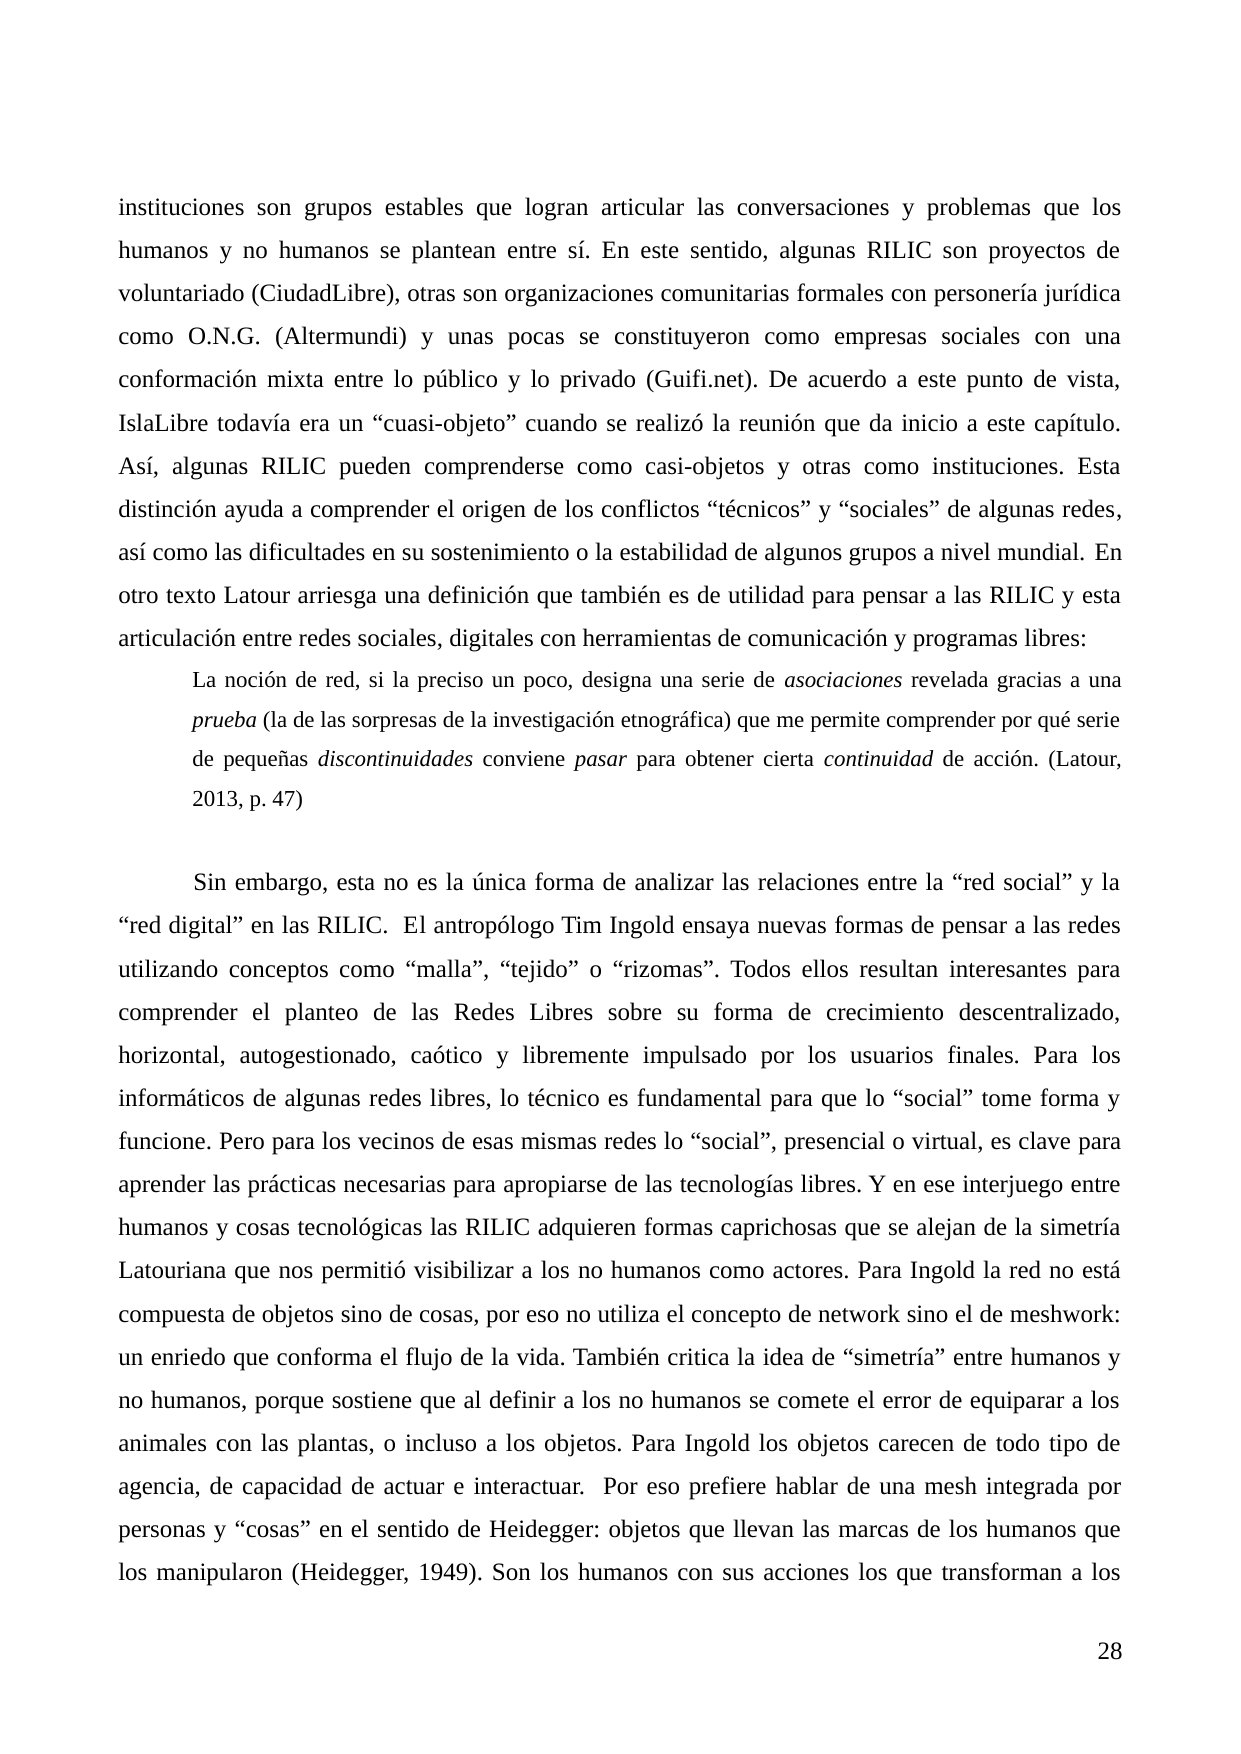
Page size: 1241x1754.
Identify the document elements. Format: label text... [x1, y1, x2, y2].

text instituciones son grupos estables que logran articular las conversaciones y problemas que los humanos y no humanos se plantean entre sí. En este sentido, algunas RILIC son proyectos de voluntariado (CiudadLibre), otras son organizaciones comunitarias formales con personería jurídica como O.N.G. (Altermundi) y unas pocas se constituyeron como empresas sociales con una conformación mixta entre lo público y lo privado (Guifi.net). De acuerdo a este punto de vista, IslaLibre todavía era un “cuasi-objeto” cuando se realizó la reunión que da inicio a este capítulo. Así, algunas RILIC pueden comprenderse como casi-objetos y otras como instituciones. Esta distinción ayuda a comprender el origen de los conflictos “técnicos” y “sociales” de algunas redes, así como las dificultades en su sostenimiento o la estabilidad de algunos grupos a nivel mundial. En otro texto Latour arriesga una definición que también es de utilidad para pensar a las RILIC y esta articulación entre redes sociales, digitales con herramientas de comunicación y programas libres: [118, 192, 1122, 652]
text La noción de red, si la preciso un poco, designa una serie de asociaciones revelada gracias a una prueba (la de las sorpresas de la investigación etnográfica) que me permite comprender por qué serie de pequeñas discontinuidades conviene pasar para obtener cierta continuidad de acción. (Latour, 2013, p. 47) [192, 666, 1122, 811]
text Sin embargo, esta no es la única forma de analizar las relaciones entre la “red social” y la “red digital” en las RILIC. El antropólogo Tim Ingold ensaya nuevas formas de pensar a las redes utilizando conceptos como “malla”, “tejido” o “rizomas”. Todos ellos resultan interesantes para comprender el planteo de las Redes Libres sobre su forma de crecimiento descentralizado, horizontal, autogestionado, caótico y libremente impulsado por los usuarios finales. Para los informáticos de algunas redes libres, lo técnico es fundamental para que lo “social” tome forma y funcione. Pero para los vecinos de esas mismas redes lo “social”, presencial o virtual, es clave para aprender las prácticas necesarias para apropiarse de las tecnologías libres. Y en ese interjuego entre humanos y cosas tecnológicas las RILIC adquieren formas caprichosas que se alejan de la simetría Latouriana que nos permitió visibilizar a los no humanos como actores. Para Ingold la red no está compuesta de objetos sino de cosas, por eso no utiliza el concepto de network sino el de meshwork: un enriedo que conforma el flujo de la vida. También critica la idea de “simetría” entre humanos y no humanos, porque sostiene que al definir a los no humanos se comete el error de equiparar a los animales con las plantas, o incluso a los objetos. Para Ingold los objetos carecen de todo tipo de agencia, de capacidad de actuar e interactuar. Por eso prefiere hablar de una mesh integrada por personas y “cosas” en el sentido de Heidegger: objetos que llevan las marcas de los humanos que los manipularon (Heidegger, 1949). Son los humanos con sus acciones los que transforman a los [118, 867, 1122, 1586]
